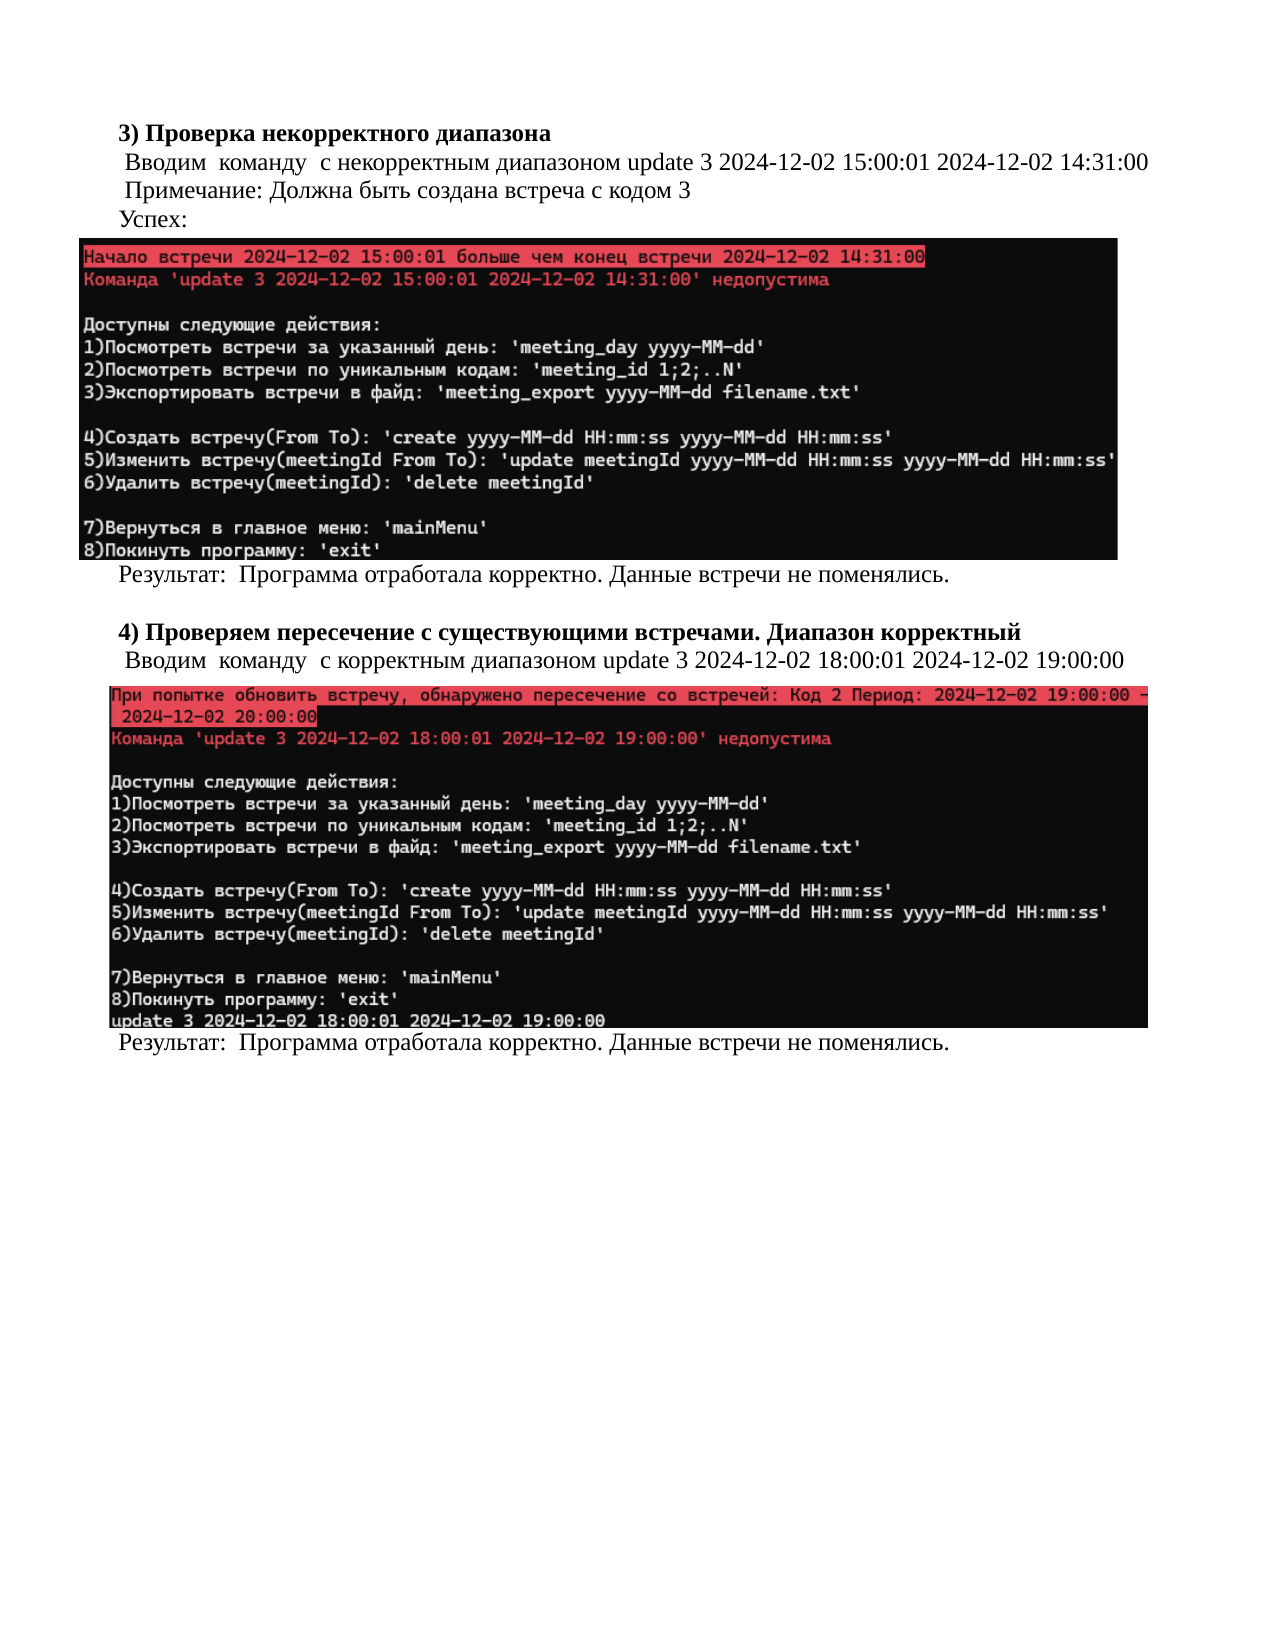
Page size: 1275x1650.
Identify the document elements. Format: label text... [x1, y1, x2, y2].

text 3) Проверка некорректного диапазона Вводим команду с некорректным диапазоном update 3 2024-12-02 15:00:01 2024-12-02 14:31:00 Примечание: Должна быть создана встреча с кодом 3 Успех: Результат: Программа отработала корректно. Данные встречи не поменялись. 4) Проверяем пересечение с существующими встречами. Диапазон корректный Вводим команду с корректным диапазоном update 3 2024-12-02 18:00:01 2024-12-02 19:00:00 Результат: Программа отработала корректно. Данные встречи не поменялись. [118, 118, 1157, 1114]
picture [109, 686, 1148, 1028]
picture [79, 238, 1118, 560]
